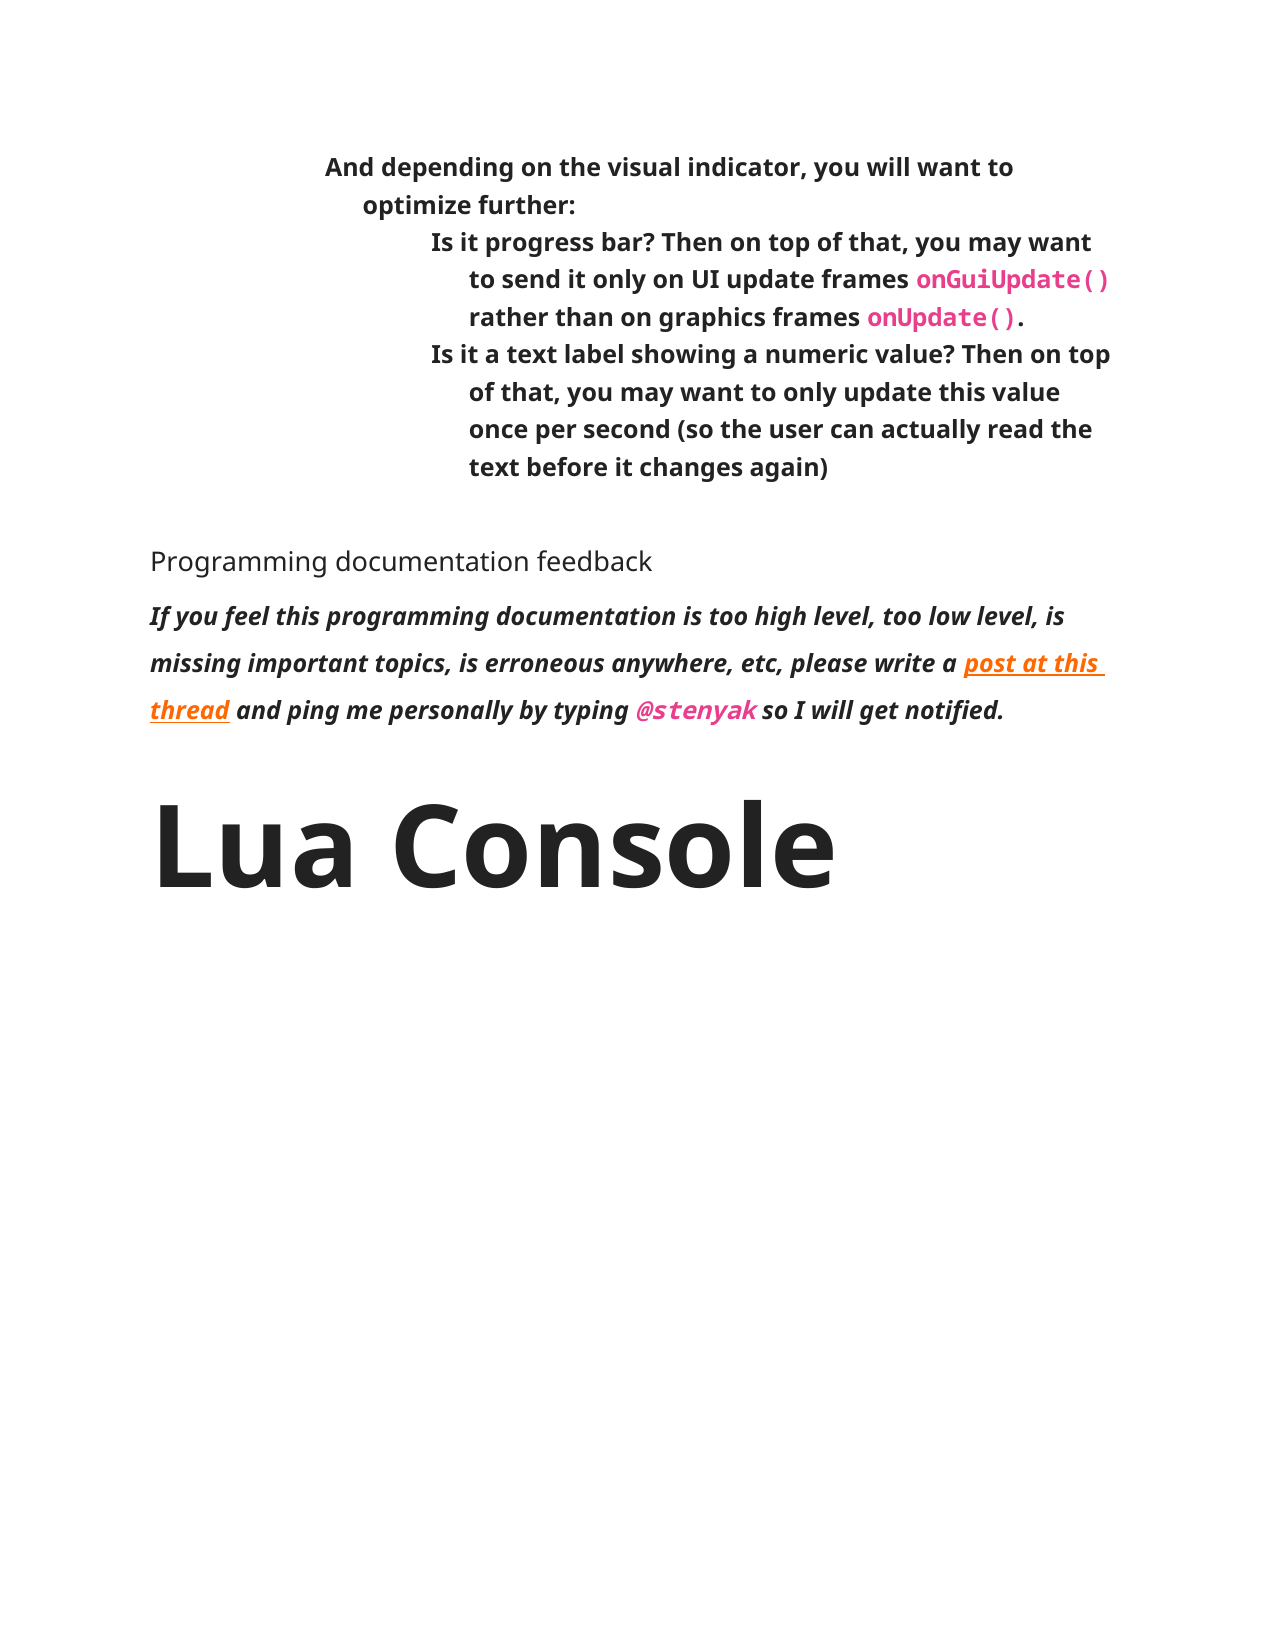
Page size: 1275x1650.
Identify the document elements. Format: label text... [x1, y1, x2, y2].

subtitle If you feel this programming documentation is too high level, too low level, is missing important topics, is erroneous anywhere, etc, please write a post at this thread and ping me personally by typing @stenyak so I will get notified. [150, 598, 1125, 727]
subtitle Is it progress bar? Then on top of that, you may want to send it only on UI update frames onGuiUpdate() rather than on graphics frames onUpdate(). [431, 225, 1125, 334]
subtitle Programming documentation feedback [150, 543, 1125, 580]
subtitle And depending on the visual indicator, you will want to optimize further: [325, 150, 1125, 221]
subtitle Is it a text label showing a numeric value? Then on top of that, you may want to only update this value once per second (so the user can actually read the text before it changes again) [431, 337, 1125, 483]
subtitle Lua Console [150, 765, 1125, 921]
